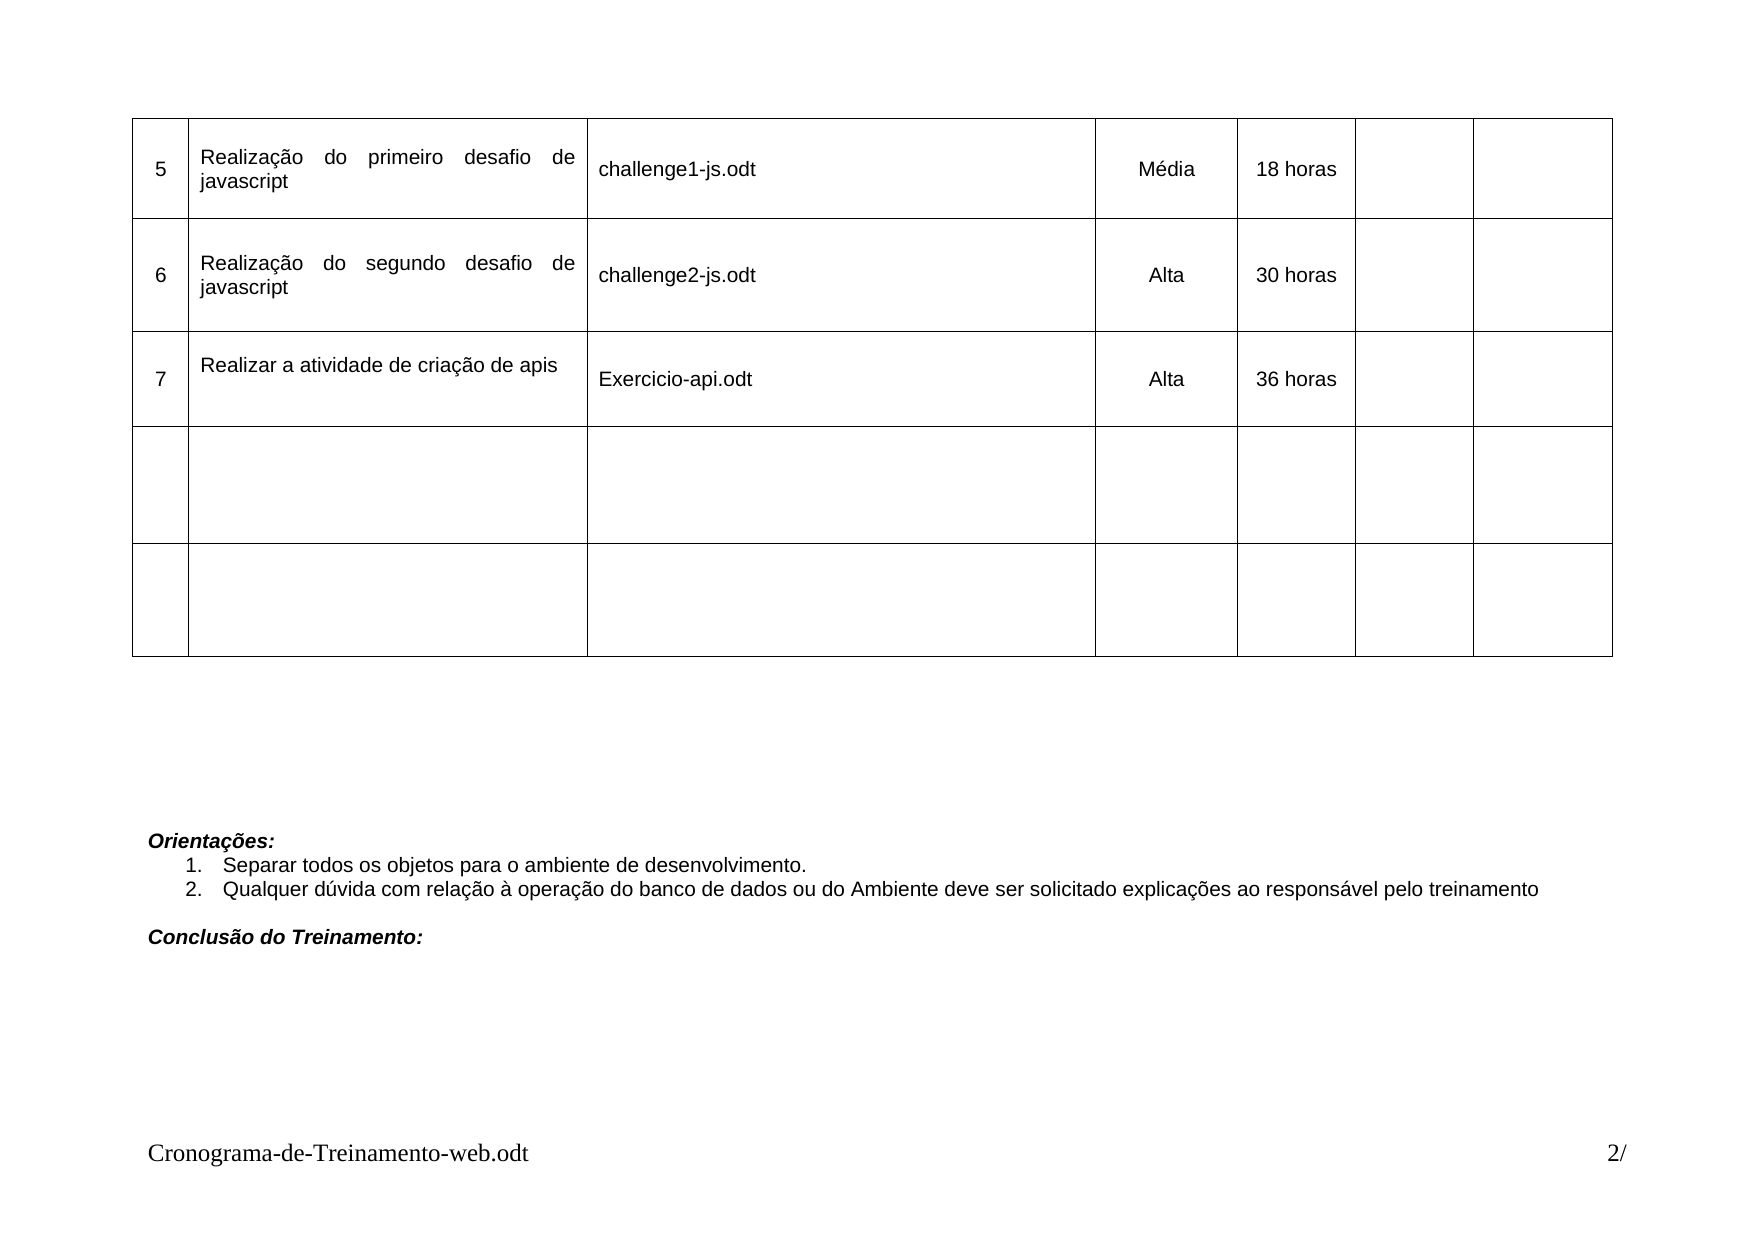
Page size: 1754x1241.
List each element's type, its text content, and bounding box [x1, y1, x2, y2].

table_cell [1096, 544, 1237, 656]
table_cell challenge2-js.odt [588, 219, 1095, 331]
table_cell 5 [133, 119, 188, 218]
table_cell 36 horas [1238, 332, 1355, 426]
table_cell [1356, 119, 1473, 218]
table_cell [1474, 219, 1612, 331]
table_cell 6 [133, 219, 188, 331]
table_cell [1356, 427, 1473, 543]
table_cell Média [1096, 119, 1237, 218]
table_cell Realização do segundo desafio de javascript [189, 219, 587, 331]
table_cell [1238, 427, 1355, 543]
table_cell [1096, 427, 1237, 543]
table_cell [1474, 427, 1612, 543]
table_cell 18 horas [1238, 119, 1355, 218]
table_cell [588, 544, 1095, 656]
text Conclusão do Treinamento: [148, 925, 1606, 949]
table_cell [588, 427, 1095, 543]
table_cell [1474, 119, 1612, 218]
table_cell Realizar a atividade de criação de apis [189, 332, 587, 426]
table_cell Realização do primeiro desafio de javascript [189, 119, 587, 218]
table_cell [1238, 544, 1355, 656]
table_cell [133, 427, 188, 543]
table_cell Alta [1096, 332, 1237, 426]
table_cell 7 [133, 332, 188, 426]
text Orientações: [148, 829, 1606, 853]
table_cell 30 horas [1238, 219, 1355, 331]
table_cell [1474, 332, 1612, 426]
table_cell [1356, 544, 1473, 656]
table_cell challenge1-js.odt [588, 119, 1095, 218]
table_cell [1356, 332, 1473, 426]
table_cell Exercicio-api.odt [588, 332, 1095, 426]
list Qualquer dúvida com relação à operação do banco de dados ou do Ambiente deve ser solicitado explicações ao responsável pelo treinamento [185, 877, 1606, 901]
table_cell [1474, 544, 1612, 656]
table_cell Alta [1096, 219, 1237, 331]
table_cell [189, 544, 587, 656]
table_cell [133, 544, 188, 656]
table_cell [1356, 219, 1473, 331]
list Separar todos os objetos para o ambiente de desenvolvimento. [185, 853, 1606, 877]
table_cell [189, 427, 587, 543]
